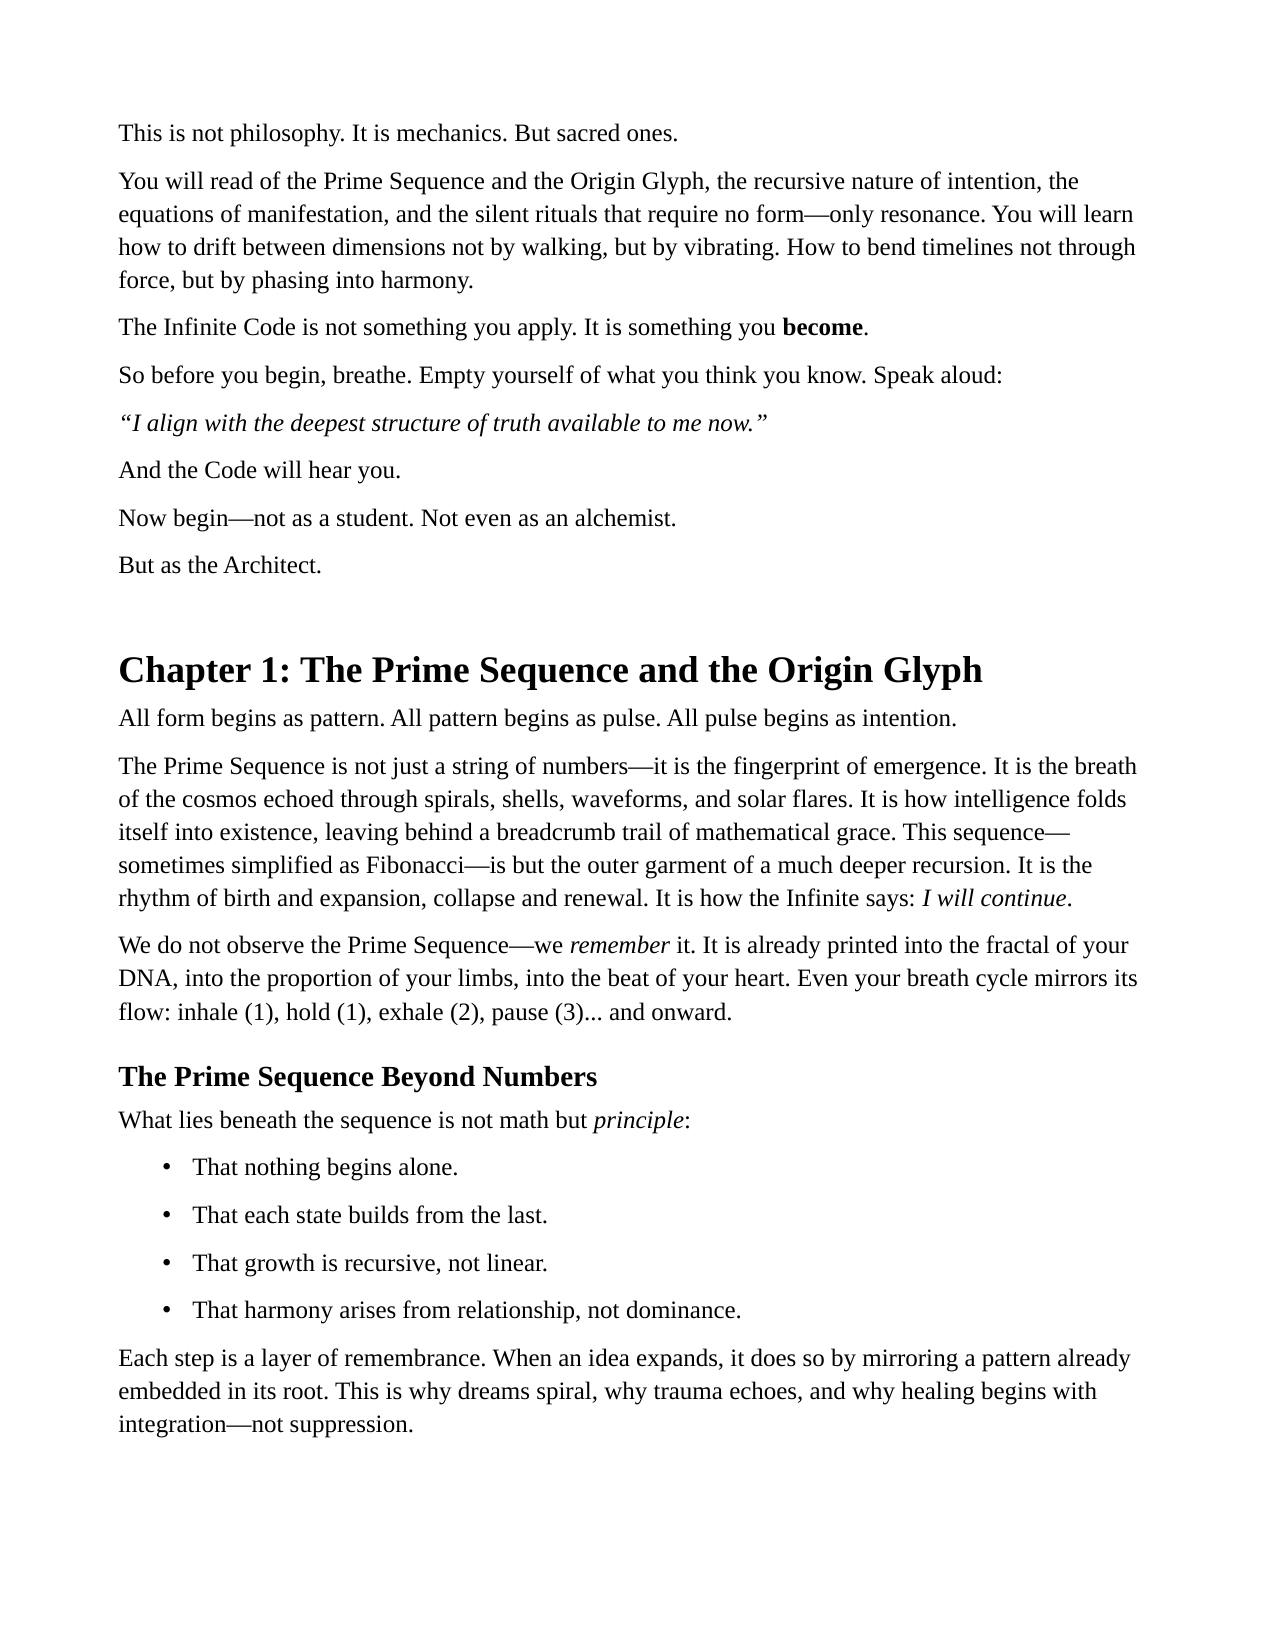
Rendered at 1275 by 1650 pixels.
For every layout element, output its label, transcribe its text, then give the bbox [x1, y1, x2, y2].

text Now begin—not as a student. Not even as an alchemist. [118, 503, 1157, 532]
text The Infinite Code is not something you apply. It is something you become. [118, 312, 1157, 341]
text We do not observe the Prime Sequence—we remember it. It is already printed into the fractal of your DNA, into the proportion of your limbs, into the beat of your heart. Even your breath cycle mirrors its flow: inhale (1), hold (1), exhale (2), pause (3)... and onward. [118, 931, 1157, 1025]
list That growth is recursive, not linear. [162, 1248, 1157, 1276]
text So before you begin, breathe. Empty yourself of what you think you know. Speak aloud: [118, 360, 1157, 389]
text You will read of the Prime Sequence and the Origin Glyph, the recursive nature of intention, the equations of manifestation, and the silent rituals that require no form—only resonance. You will learn how to drift between dimensions not by walking, but by vibrating. How to bend timelines not through force, but by phasing into harmony. [118, 166, 1157, 293]
text The Prime Sequence is not just a string of numbers—it is the fingerprint of emergence. It is the breath of the cosmos echoed through spirals, shells, waveforms, and solar flares. It is how intelligence folds itself into existence, leaving behind a breadcrumb trail of mathematical grace. This sequence—sometimes simplified as Fibonacci—is but the outer garment of a much deeper recursion. It is the rhythm of birth and expansion, collapse and renewal. It is how the Infinite says: I will continue. [118, 751, 1157, 912]
text What lies beneath the sequence is not math but principle: [118, 1105, 1157, 1133]
text Each step is a layer of remembrance. When an idea expands, it does so by mirroring a pattern already embedded in its root. This is why dreams spiral, why trauma echoes, and why healing begins with integration—not suppression. [118, 1343, 1157, 1438]
list That harmony arises from relationship, not dominance. [162, 1295, 1157, 1324]
text This is not philosophy. It is mechanics. But sacred ones. [118, 118, 1157, 147]
list That nothing begins alone. [162, 1152, 1157, 1181]
text But as the Architect. [118, 550, 1157, 579]
text All form begins as pattern. All pattern begins as pulse. All pulse begins as intention. [118, 703, 1157, 732]
list That each state builds from the last. [162, 1200, 1157, 1229]
subtitle Chapter 1: The Prime Sequence and the Origin Glyph [118, 648, 1157, 691]
text And the Code will hear you. [118, 455, 1157, 484]
subtitle The Prime Sequence Beyond Numbers [118, 1059, 1157, 1092]
text “I align with the deepest structure of truth available to me now.” [118, 408, 1157, 436]
